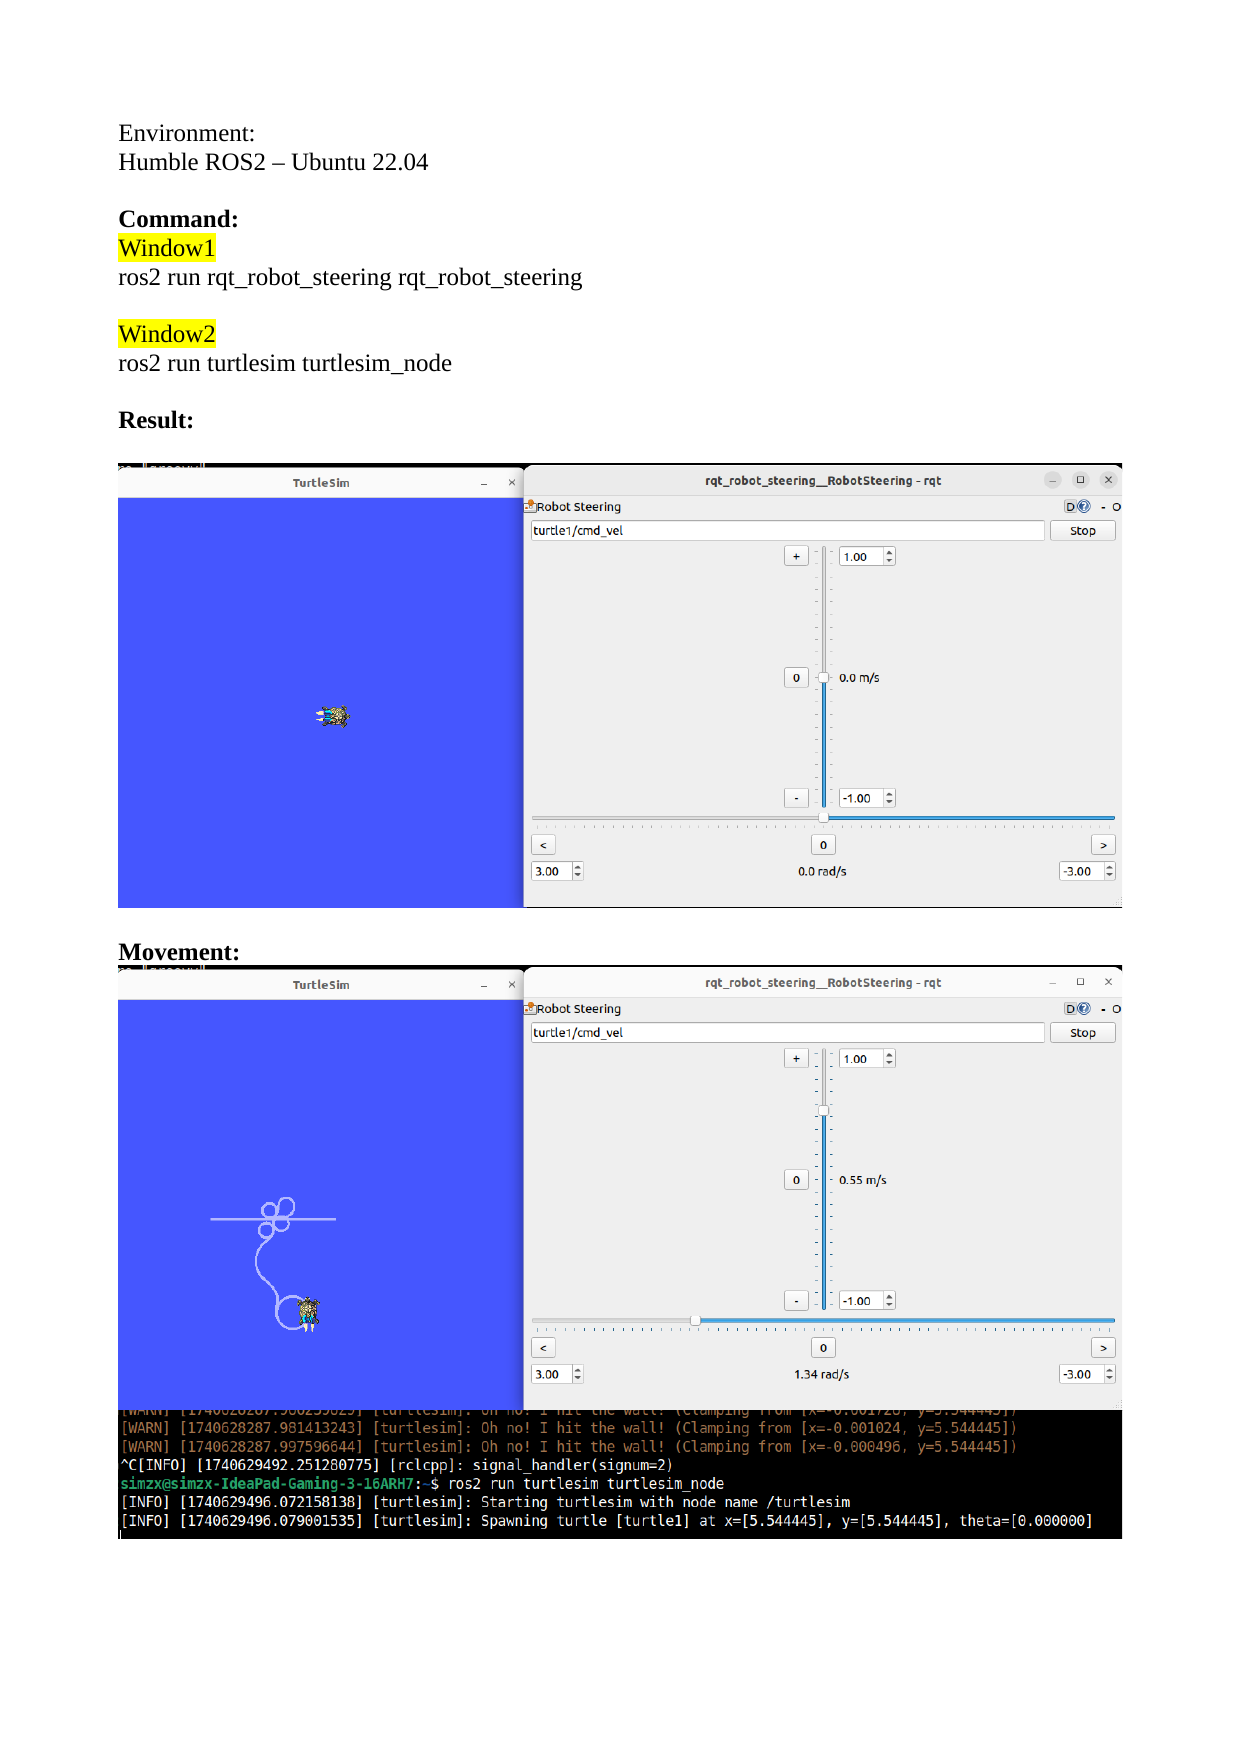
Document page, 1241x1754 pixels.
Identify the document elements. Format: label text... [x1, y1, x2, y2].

text Window1 [118, 233, 1122, 262]
text Command: [118, 204, 1122, 233]
text ros2 run turtlesim turtlesim_node [118, 348, 1122, 377]
text Result: [118, 406, 1122, 434]
text Humble ROS2 – Ubuntu 22.04 [118, 147, 1122, 176]
picture [118, 463, 1123, 908]
text Movement: [118, 937, 1122, 965]
picture [118, 965, 1123, 1539]
text ros2 run rqt_robot_steering rqt_robot_steering [118, 262, 1122, 291]
text Window2 [118, 319, 1122, 348]
text Environment: [118, 118, 1122, 147]
